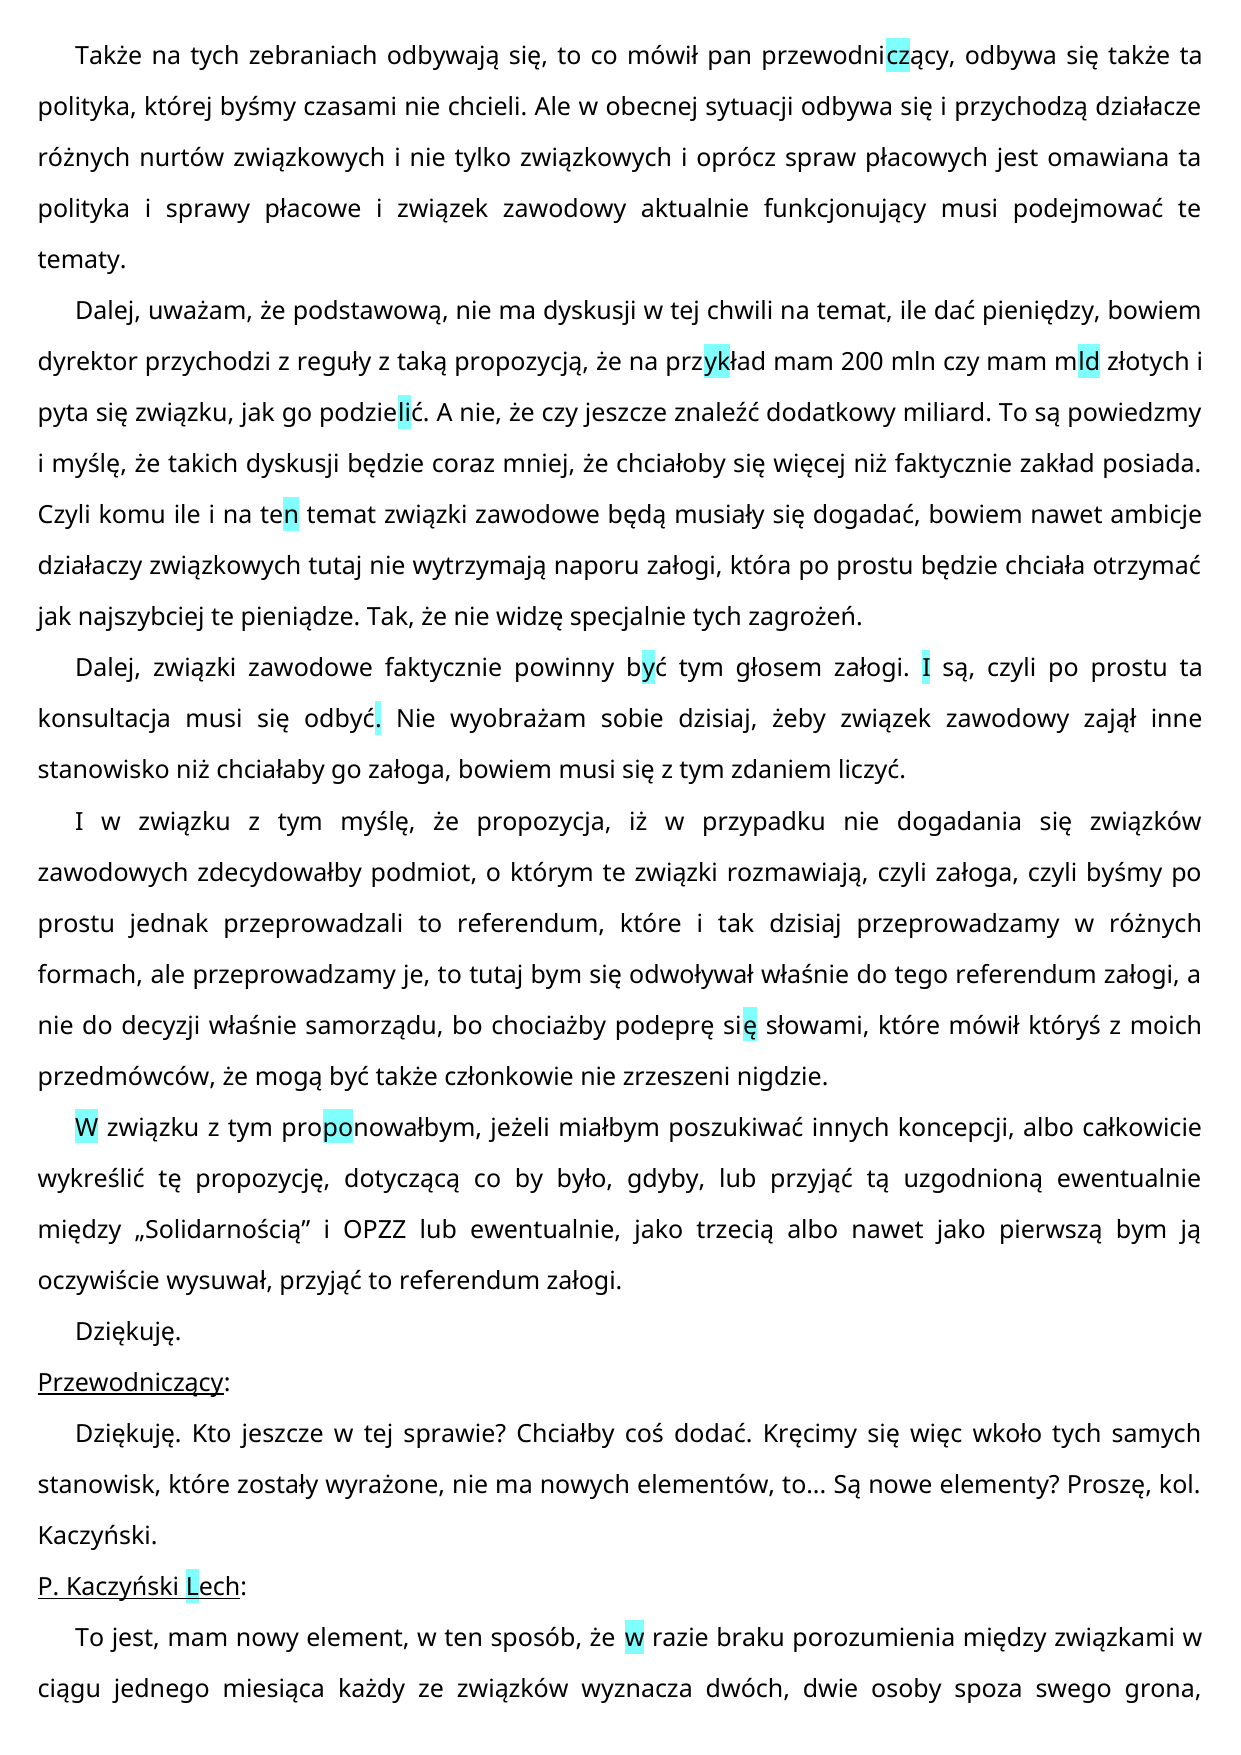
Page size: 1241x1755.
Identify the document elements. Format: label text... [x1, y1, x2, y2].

text Dalej, uważam, że podstawową, nie ma dyskusji w tej chwili na temat, ile dać pieniędzy, bowiem dyrektor przychodzi z reguły z taką propozycją, że na przykład mam 200 mln czy mam mld złotych i pyta się związku, jak go podzielić. A nie, że czy jeszcze znaleźć dodatkowy miliard. To są powiedzmy i myślę, że takich dyskusji będzie coraz mniej, że chciałoby się więcej niż faktycznie zakład posiada. Czyli komu ile i na ten temat związki zawodowe będą musiały się dogadać, bowiem nawet ambicje działaczy związkowych tutaj nie wytrzymają naporu załogi, która po prostu będzie chciała otrzymać jak najszybciej te pieniądze. Tak, że nie widzę specjalnie tych zagrożeń. [37, 293, 1203, 633]
text Dziękuję. Kto jeszcze w tej sprawie? Chciałby coś dodać. Kręcimy się więc wkoło tych samych stanowisk, które zostały wyrażone, nie ma nowych elementów, to... Są nowe elementy? Proszę, kol. Kaczyński. [37, 1416, 1203, 1552]
text Także na tych zebraniach odbywają się, to co mówił pan przewodniczący, odbywa się także ta polityka, której byśmy czasami nie chcieli. Ale w obecnej sytuacji odbywa się i przychodzą działacze różnych nurtów związkowych i nie tylko związkowych i oprócz spraw płacowych jest omawiana ta polityka i sprawy płacowe i związek zawodowy aktualnie funkcjonujący musi podejmować te tematy. [37, 37, 1203, 276]
text I w związku z tym myślę, że propozycja, iż w przypadku nie dogadania się związków zawodowych zdecydowałby podmiot, o którym te związki rozmawiają, czyli załoga, czyli byśmy po prostu jednak przeprowadzali to referendum, które i tak dzisiaj przeprowadzamy w różnych formach, ale przeprowadzamy je, to tutaj bym się odwoływał właśnie do tego referendum załogi, a nie do decyzji właśnie samorządu, bo chociażby podeprę się słowami, które mówił któryś z moich przedmówców, że mogą być także członkowie nie zrzeszeni nigdzie. [37, 803, 1203, 1092]
text Przewodniczący: [37, 1364, 1203, 1399]
text P. Kaczyński Lech: [37, 1569, 1203, 1603]
text To jest, mam nowy element, w ten sposób, że w razie braku porozumienia między związkami w ciągu jednego miesiąca każdy ze związków wyznacza dwóch, dwie osoby spoza swego grona, [37, 1620, 1203, 1705]
text W związku z tym proponowałbym, jeżeli miałbym poszukiwać innych koncepcji, albo całkowicie wykreślić tę propozycję, dotyczącą co by było, gdyby, lub przyjąć tą uzgodnioną ewentualnie między „Solidarnością” i OPZZ lub ewentualnie, jako trzecią albo nawet jako pierwszą bym ją oczywiście wysuwał, przyjąć to referendum załogi. [37, 1109, 1203, 1297]
text Dalej, związki zawodowe faktycznie powinny być tym głosem załogi. I są, czyli po prostu ta konsultacja musi się odbyć. Nie wyobrażam sobie dzisiaj, żeby związek zawodowy zajął inne stanowisko niż chciałaby go załoga, bowiem musi się z tym zdaniem liczyć. [37, 650, 1203, 786]
text Dziękuję. [37, 1313, 1203, 1348]
